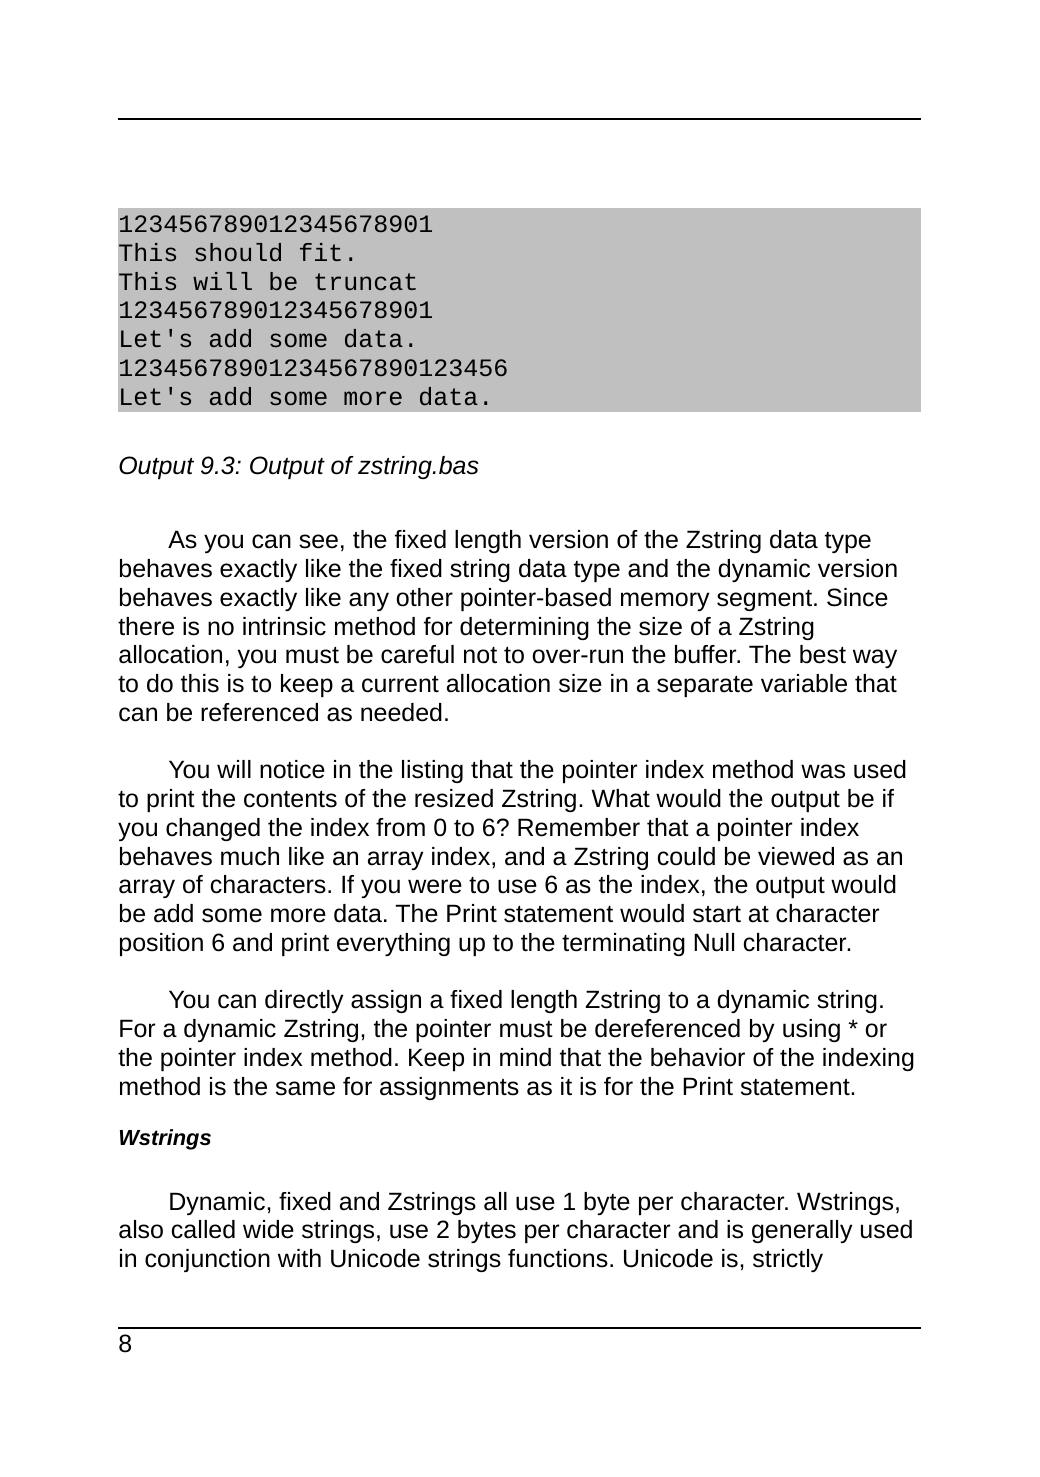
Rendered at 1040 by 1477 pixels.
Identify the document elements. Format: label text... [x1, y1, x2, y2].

text You can directly assign a fixed length Zstring to a dynamic string. For a dynamic Zstring, the pointer must be dereferenced by using * or the pointer index method. Keep in mind that the behavior of the indexing method is the same for assignments as it is for the Print statement. [118, 984, 921, 1100]
text 12345678901234567890123456 [118, 355, 921, 384]
text As you can see, the fixed length version of the Zstring data type behaves exactly like the fixed string data type and the dynamic version behaves exactly like any other pointer-based memory segment. Since there is no intrinsic method for determining the size of a Zstring allocation, you must be careful not to over-run the buffer. The best way to do this is to keep a current allocation size in a separate variable that can be referenced as needed. [118, 524, 921, 726]
text 123456789012345678901 [118, 297, 921, 326]
text Let's add some data. [118, 326, 921, 355]
text You will notice in the listing that the pointer index method was used to print the contents of the resized Zstring. What would the output be if you changed the index from 0 to 6? Remember that a pointer index behaves much like an array index, and a Zstring could be viewed as an array of characters. If you were to use 6 as the index, the output would be add some more data. The Print statement would start at character position 6 and print everything up to the terminating Null character. [118, 754, 921, 956]
text Dynamic, fixed and Zstrings all use 1 byte per character. Wstrings, also called wide strings, use 2 bytes per character and is generally used in conjunction with Unicode strings functions. Unicode is, strictly [118, 1163, 921, 1273]
text Output 9.3: Output of zstring.bas [118, 451, 921, 479]
text This will be truncat [118, 269, 921, 297]
text This should fit. [118, 240, 921, 269]
text Let's add some more data. [118, 384, 921, 412]
text 123456789012345678901 [118, 208, 921, 240]
subtitle Wstrings [118, 1125, 921, 1150]
